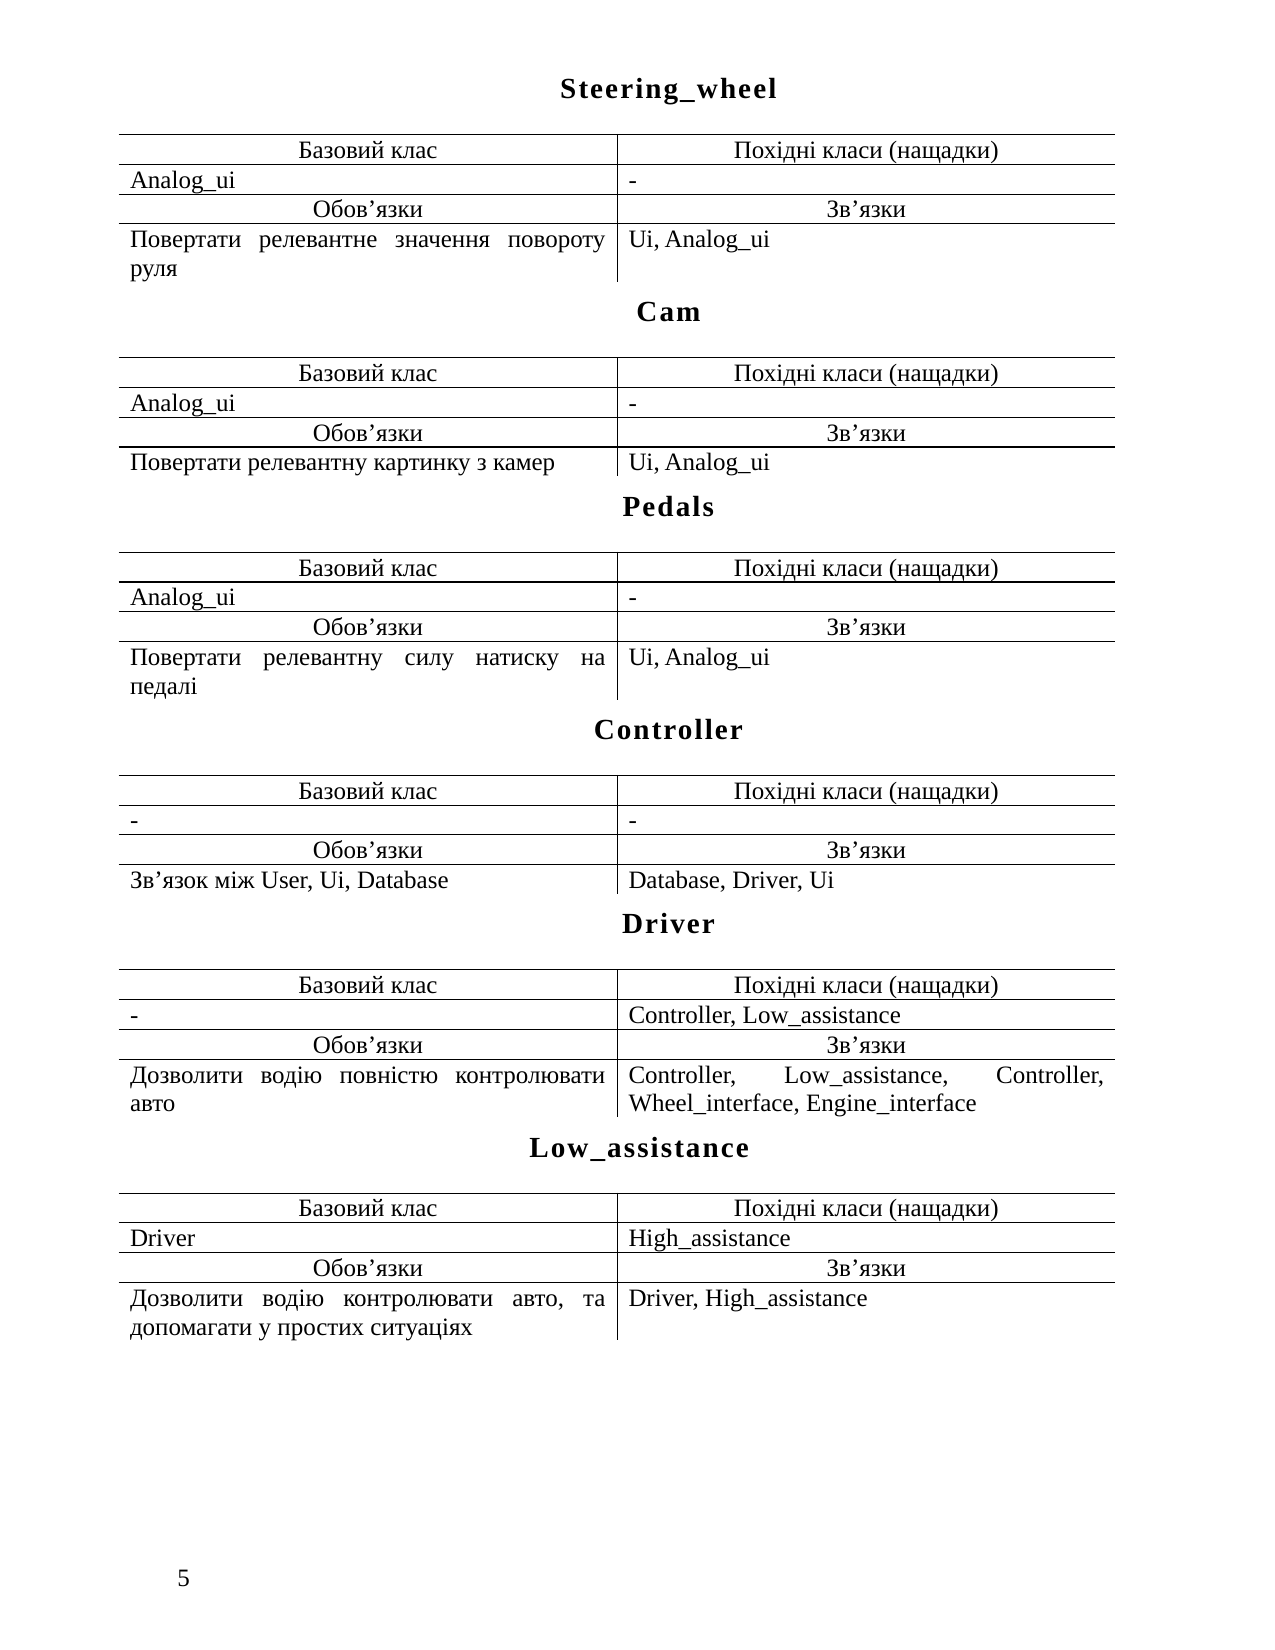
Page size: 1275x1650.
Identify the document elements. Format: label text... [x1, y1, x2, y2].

table_cell Ui, Analog_ui [618, 642, 1115, 699]
table_header Похідні класи (нащадки) [618, 135, 1115, 164]
table_header Похідні класи (нащадки) [618, 358, 1115, 387]
table_cell Обов’язки [119, 1253, 617, 1282]
table_cell Обов’язки [119, 195, 617, 223]
table_cell Зв’язки [618, 835, 1115, 864]
table_header Похідні класи (нащадки) [618, 776, 1115, 804]
table_cell Дозволити водію повністю контролювати авто [119, 1060, 617, 1117]
table_header Похідні класи (нащадки) [618, 1194, 1115, 1222]
table_cell - [119, 1000, 617, 1029]
table_cell Analog_ui [119, 165, 617, 193]
table_cell Повертати релевантне значення повороту руля [119, 224, 617, 282]
table_cell Зв’язки [618, 1030, 1115, 1059]
table_header Базовий клас [119, 1194, 617, 1222]
table_cell Повертати релевантну картинку з камер [119, 448, 617, 476]
table_cell High_assistance [618, 1223, 1115, 1252]
table_header Базовий клас [119, 970, 617, 999]
table_header Базовий клас [119, 135, 617, 164]
table_header Похідні класи (нащадки) [618, 970, 1115, 999]
table_cell Зв’язки [618, 195, 1115, 223]
table_cell Ui, Analog_ui [618, 224, 1115, 282]
table_cell Database, Driver, Ui [618, 865, 1115, 894]
table_cell - [618, 165, 1115, 193]
text Controller [118, 712, 1159, 746]
text Low_assistance [118, 1130, 1159, 1163]
table_cell - [618, 583, 1115, 611]
table_cell - [119, 806, 617, 834]
table_cell Обов’язки [119, 612, 617, 641]
table_cell Analog_ui [119, 388, 617, 417]
table_cell Controller, Low_assistance [618, 1000, 1115, 1029]
table_cell Analog_ui [119, 583, 617, 611]
table_cell Driver, High_assistance [618, 1283, 1115, 1340]
table_cell Зв’язок між User, Ui, Database [119, 865, 617, 894]
table_cell - [618, 806, 1115, 834]
table_cell Повертати релевантну силу натиску на педалі [119, 642, 617, 699]
table_cell Зв’язки [618, 1253, 1115, 1282]
text Steering_wheel [118, 71, 1159, 104]
table_header Базовий клас [119, 358, 617, 387]
table_cell Зв’язки [618, 418, 1115, 446]
text Cam [118, 294, 1159, 328]
table_cell Controller, Low_assistance, Controller, Wheel_interface, Engine_interface [618, 1060, 1115, 1117]
table_cell Обов’язки [119, 1030, 617, 1059]
table_cell - [618, 388, 1115, 417]
table_cell Обов’язки [119, 835, 617, 864]
table_cell Зв’язки [618, 612, 1115, 641]
table_header Похідні класи (нащадки) [618, 553, 1115, 581]
table_cell Ui, Analog_ui [618, 448, 1115, 476]
table_cell Driver [119, 1223, 617, 1252]
table_cell Обов’язки [119, 418, 617, 446]
text Driver [118, 906, 1159, 940]
table_header Базовий клас [119, 776, 617, 804]
table_cell Дозволити водію контролювати авто, та допомагати у простих ситуаціях [119, 1283, 617, 1340]
text Pedals [118, 489, 1159, 522]
table_header Базовий клас [119, 553, 617, 581]
